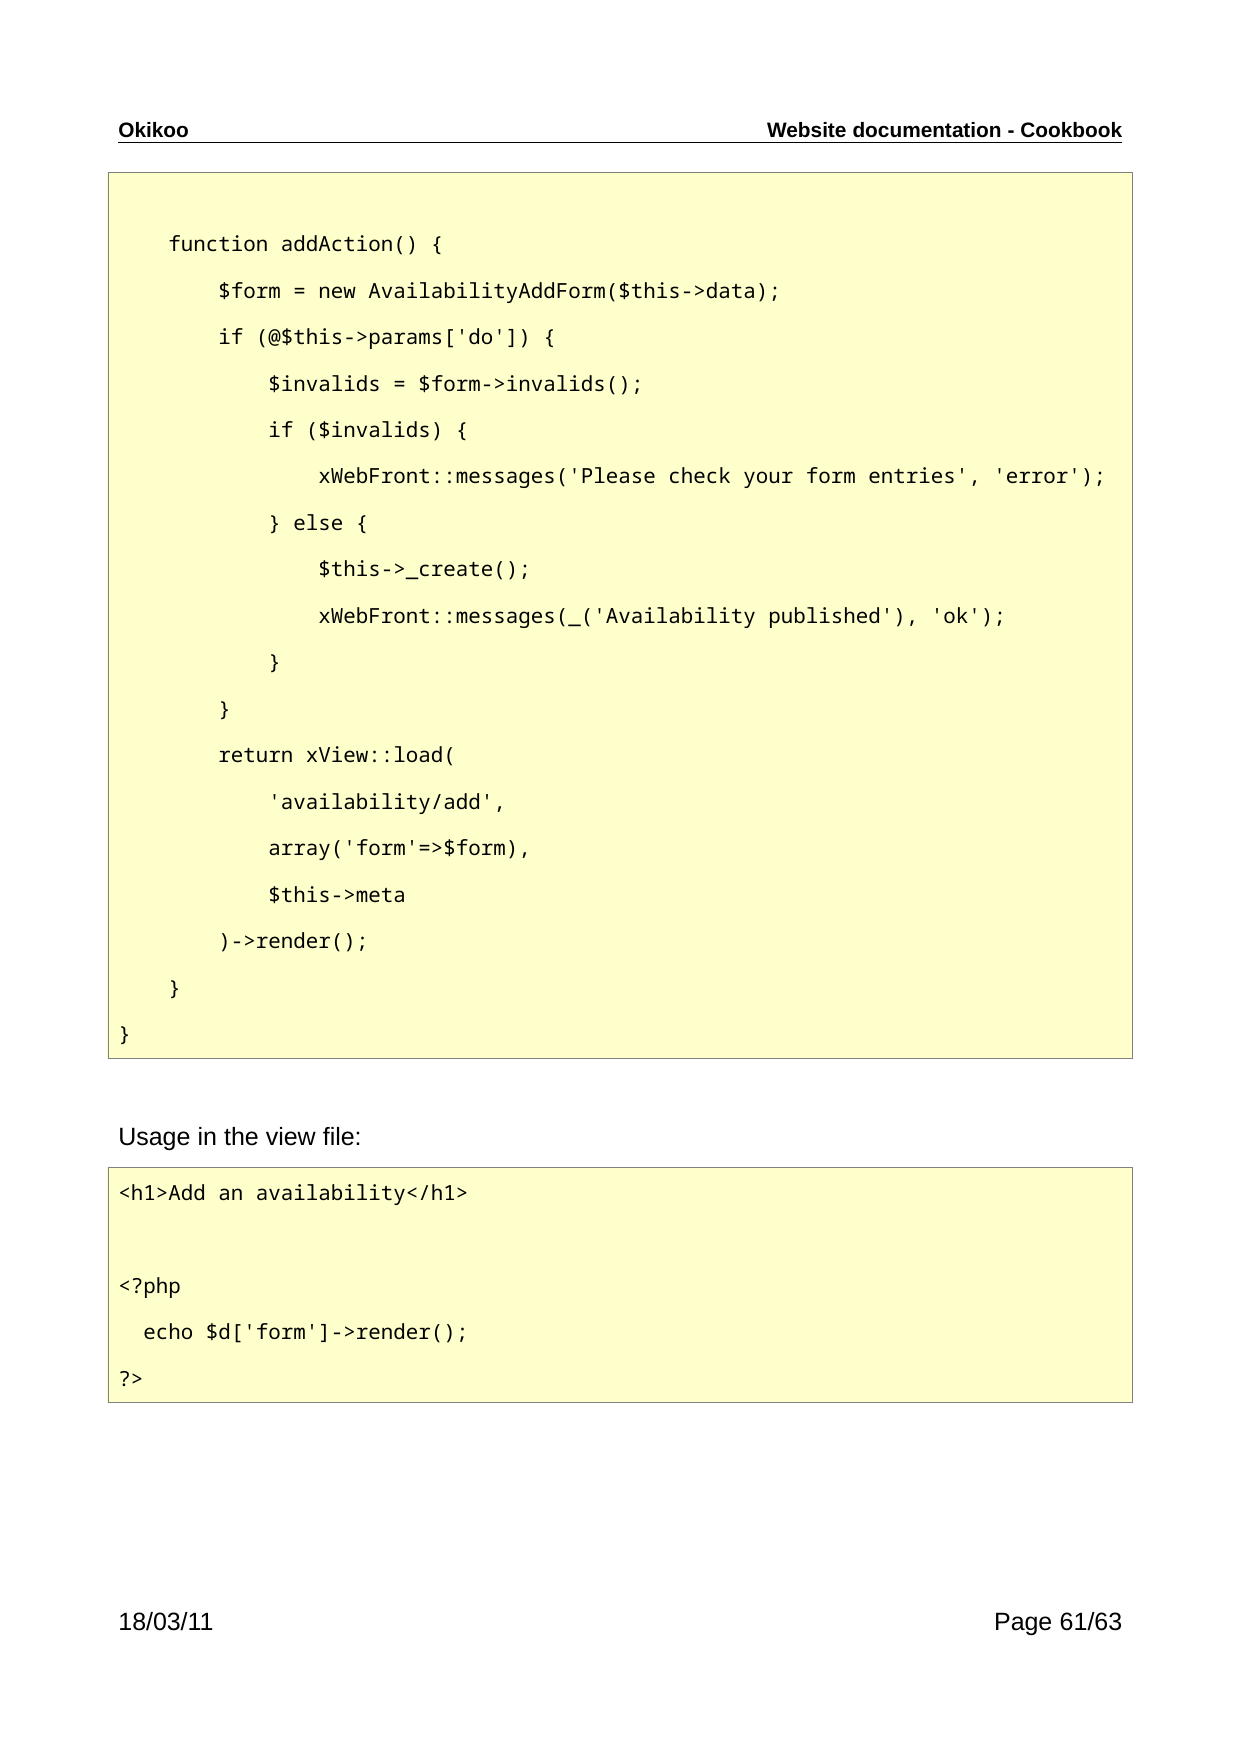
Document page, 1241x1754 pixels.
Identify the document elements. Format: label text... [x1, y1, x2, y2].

text $invalids = $form->invalids(); [109, 358, 1132, 397]
text <h1>Add an availability</h1> [109, 1168, 1132, 1206]
text if (@$this->params['do']) { [109, 312, 1132, 351]
text <?php [109, 1260, 1132, 1299]
text xWebFront::messages(_('Availability published'), 'ok'); [109, 590, 1132, 629]
text $this->meta [109, 869, 1132, 908]
text ?> [109, 1353, 1132, 1402]
text if ($invalids) { [109, 404, 1132, 443]
text array('form'=>$form), [109, 823, 1132, 862]
text xWebFront::messages('Please check your form entries', 'error'); [109, 451, 1132, 490]
text $this->_create(); [109, 544, 1132, 583]
text } [109, 683, 1132, 722]
text } [109, 637, 1132, 676]
text } [109, 1008, 1132, 1058]
text return xView::load( [109, 730, 1132, 769]
text } [109, 962, 1132, 1001]
text function addAction() { [109, 219, 1132, 258]
text echo $d['form']->render(); [109, 1307, 1132, 1346]
text )->render(); [109, 916, 1132, 954]
text $form = new AvailabilityAddForm($this->data); [109, 265, 1132, 304]
text 'availability/add', [109, 776, 1132, 815]
text Usage in the view file: [118, 1122, 1122, 1150]
text } else { [109, 497, 1132, 536]
